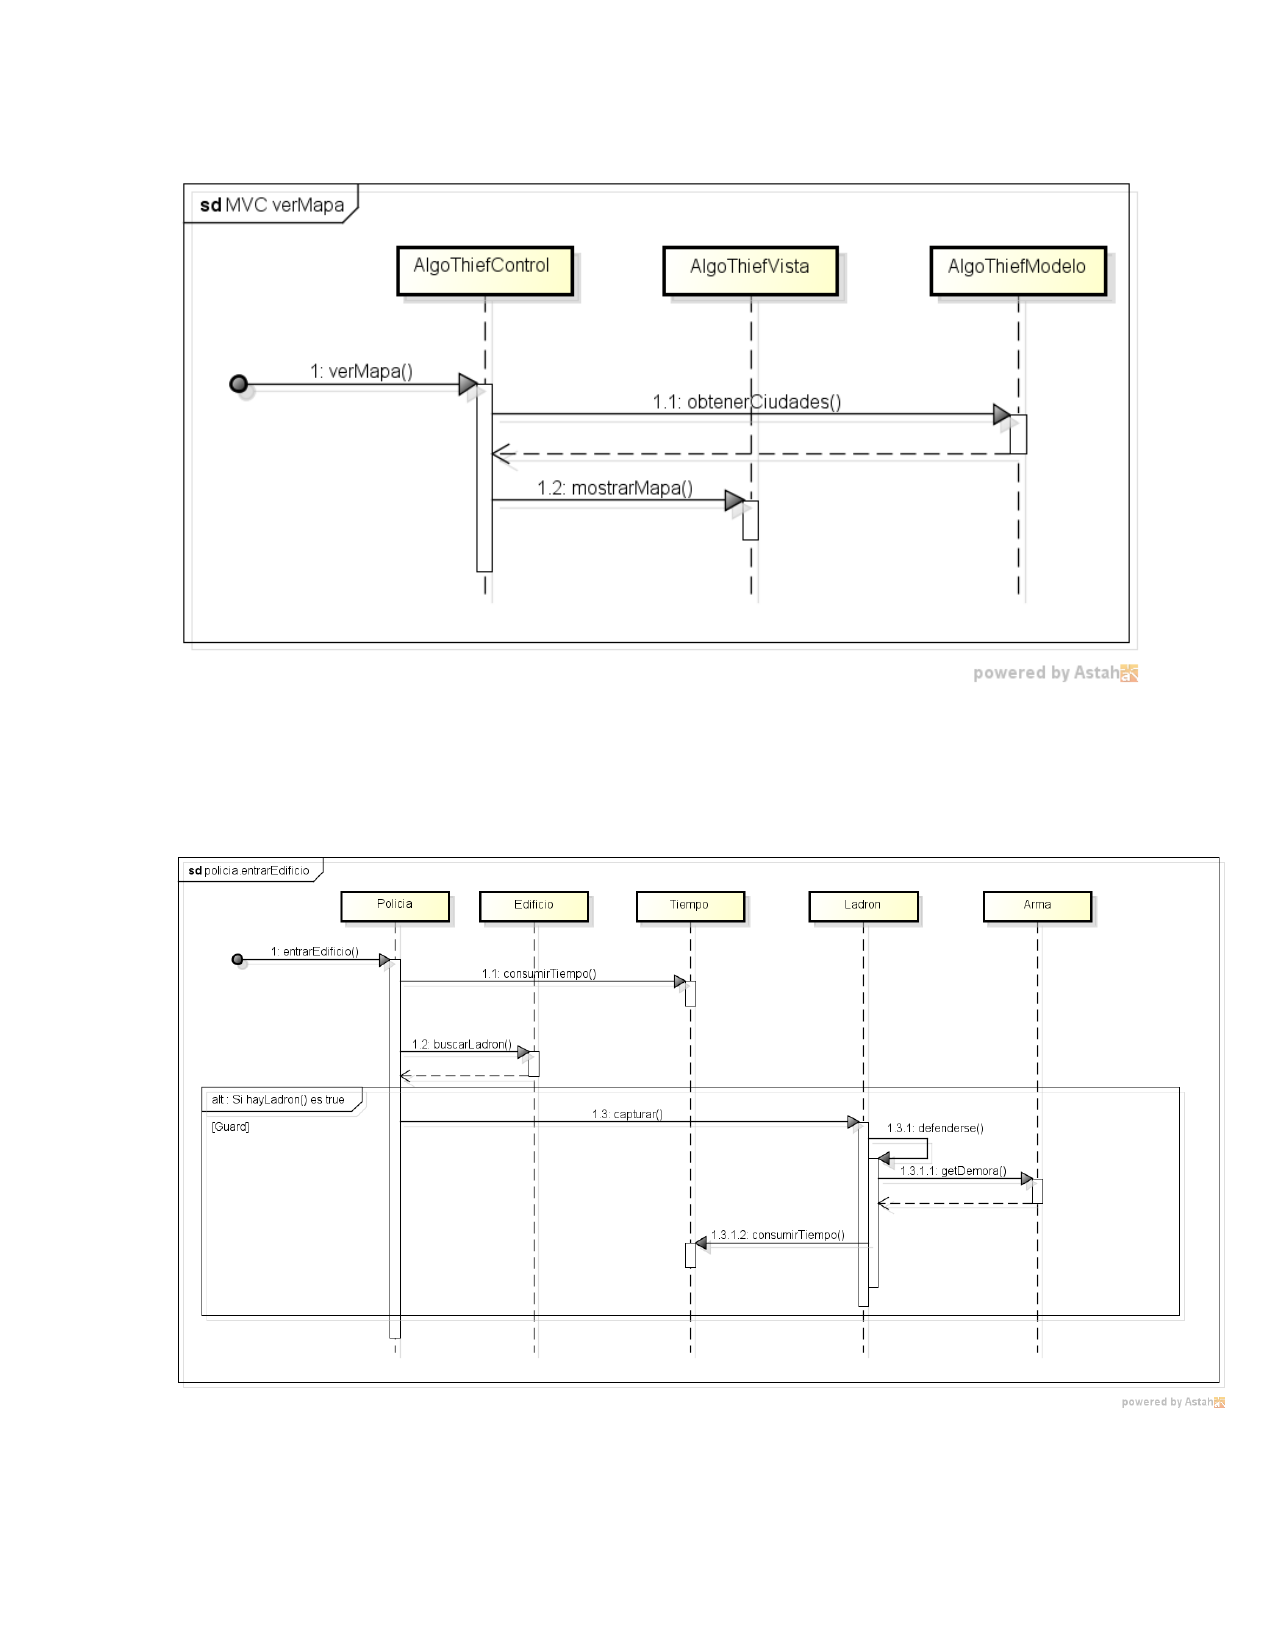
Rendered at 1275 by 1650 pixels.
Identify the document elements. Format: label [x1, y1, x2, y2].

picture [168, 168, 1144, 688]
picture [168, 847, 1228, 1411]
